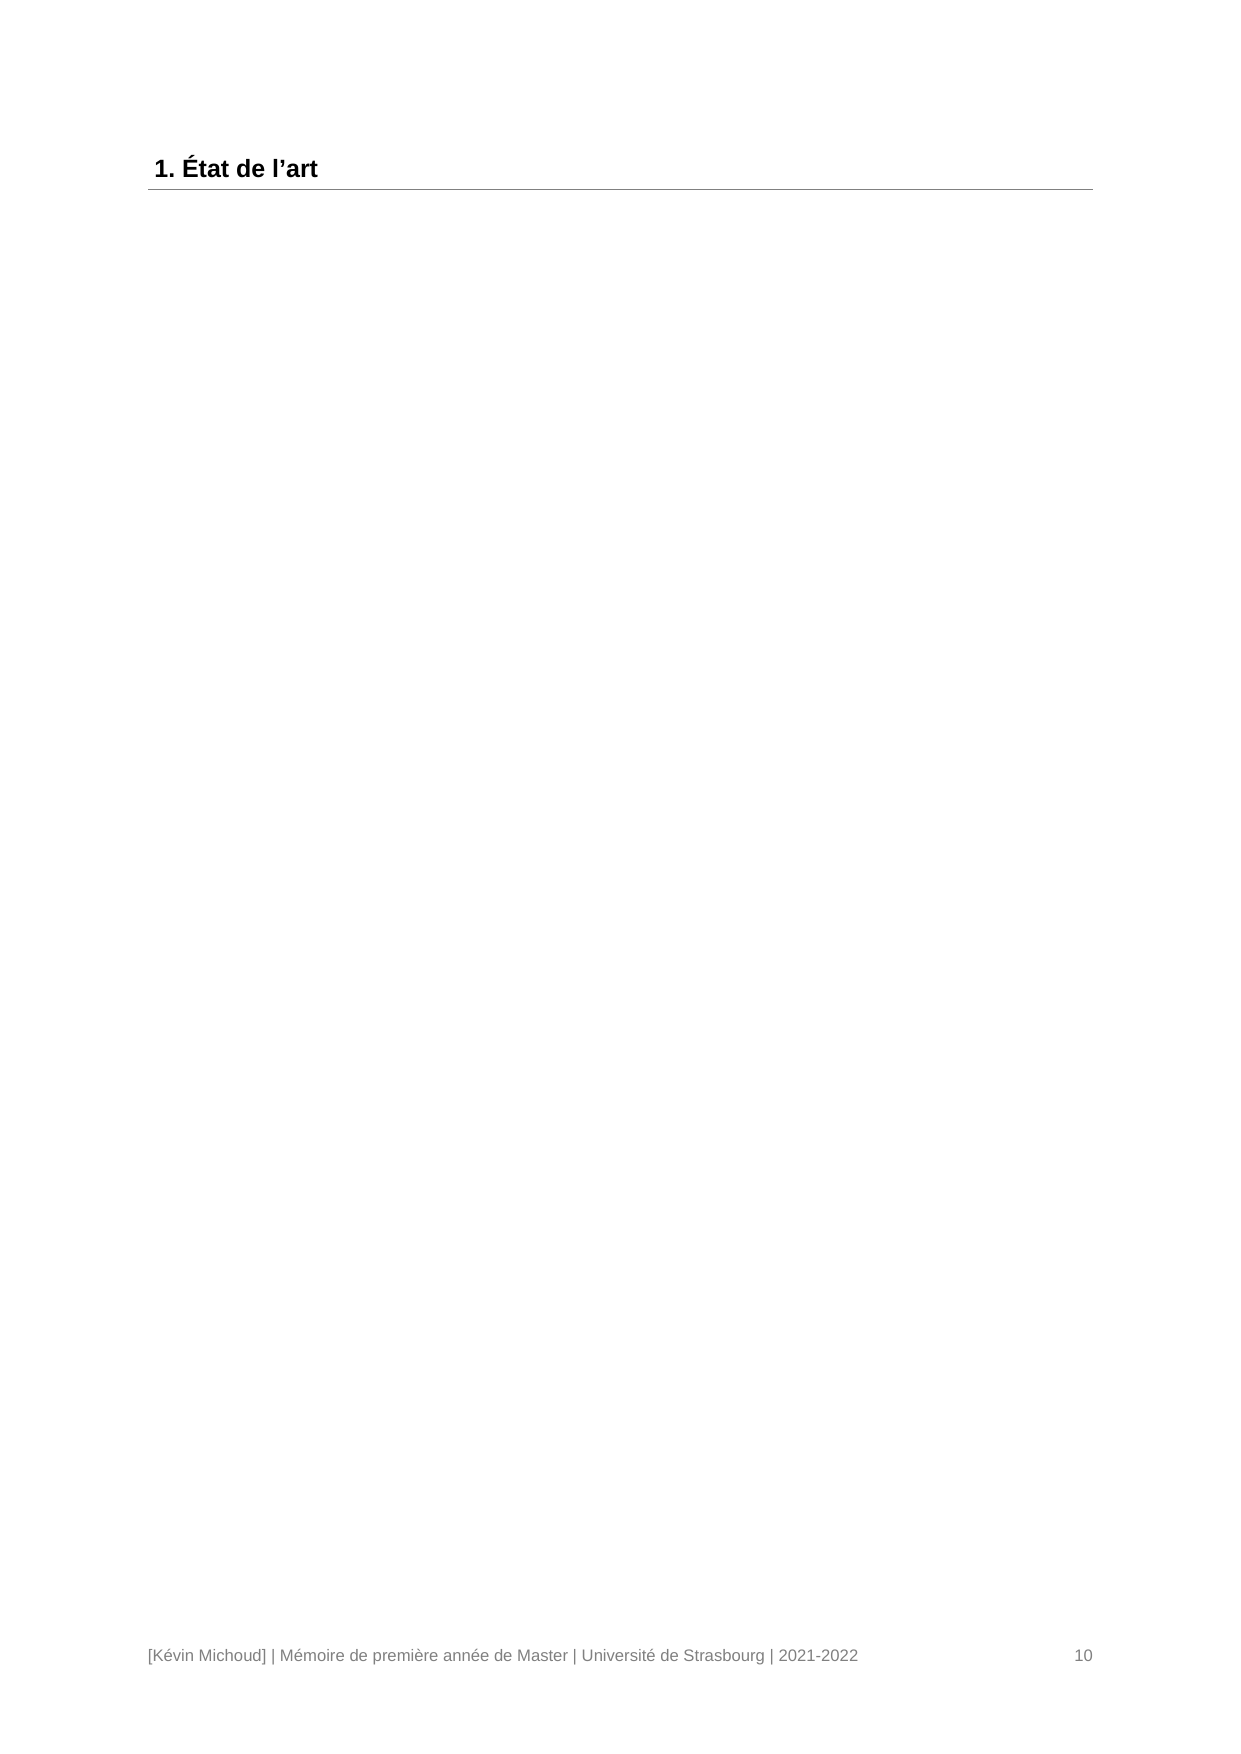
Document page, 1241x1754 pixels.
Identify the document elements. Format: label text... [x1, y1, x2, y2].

subtitle État de l’art [148, 148, 1093, 189]
